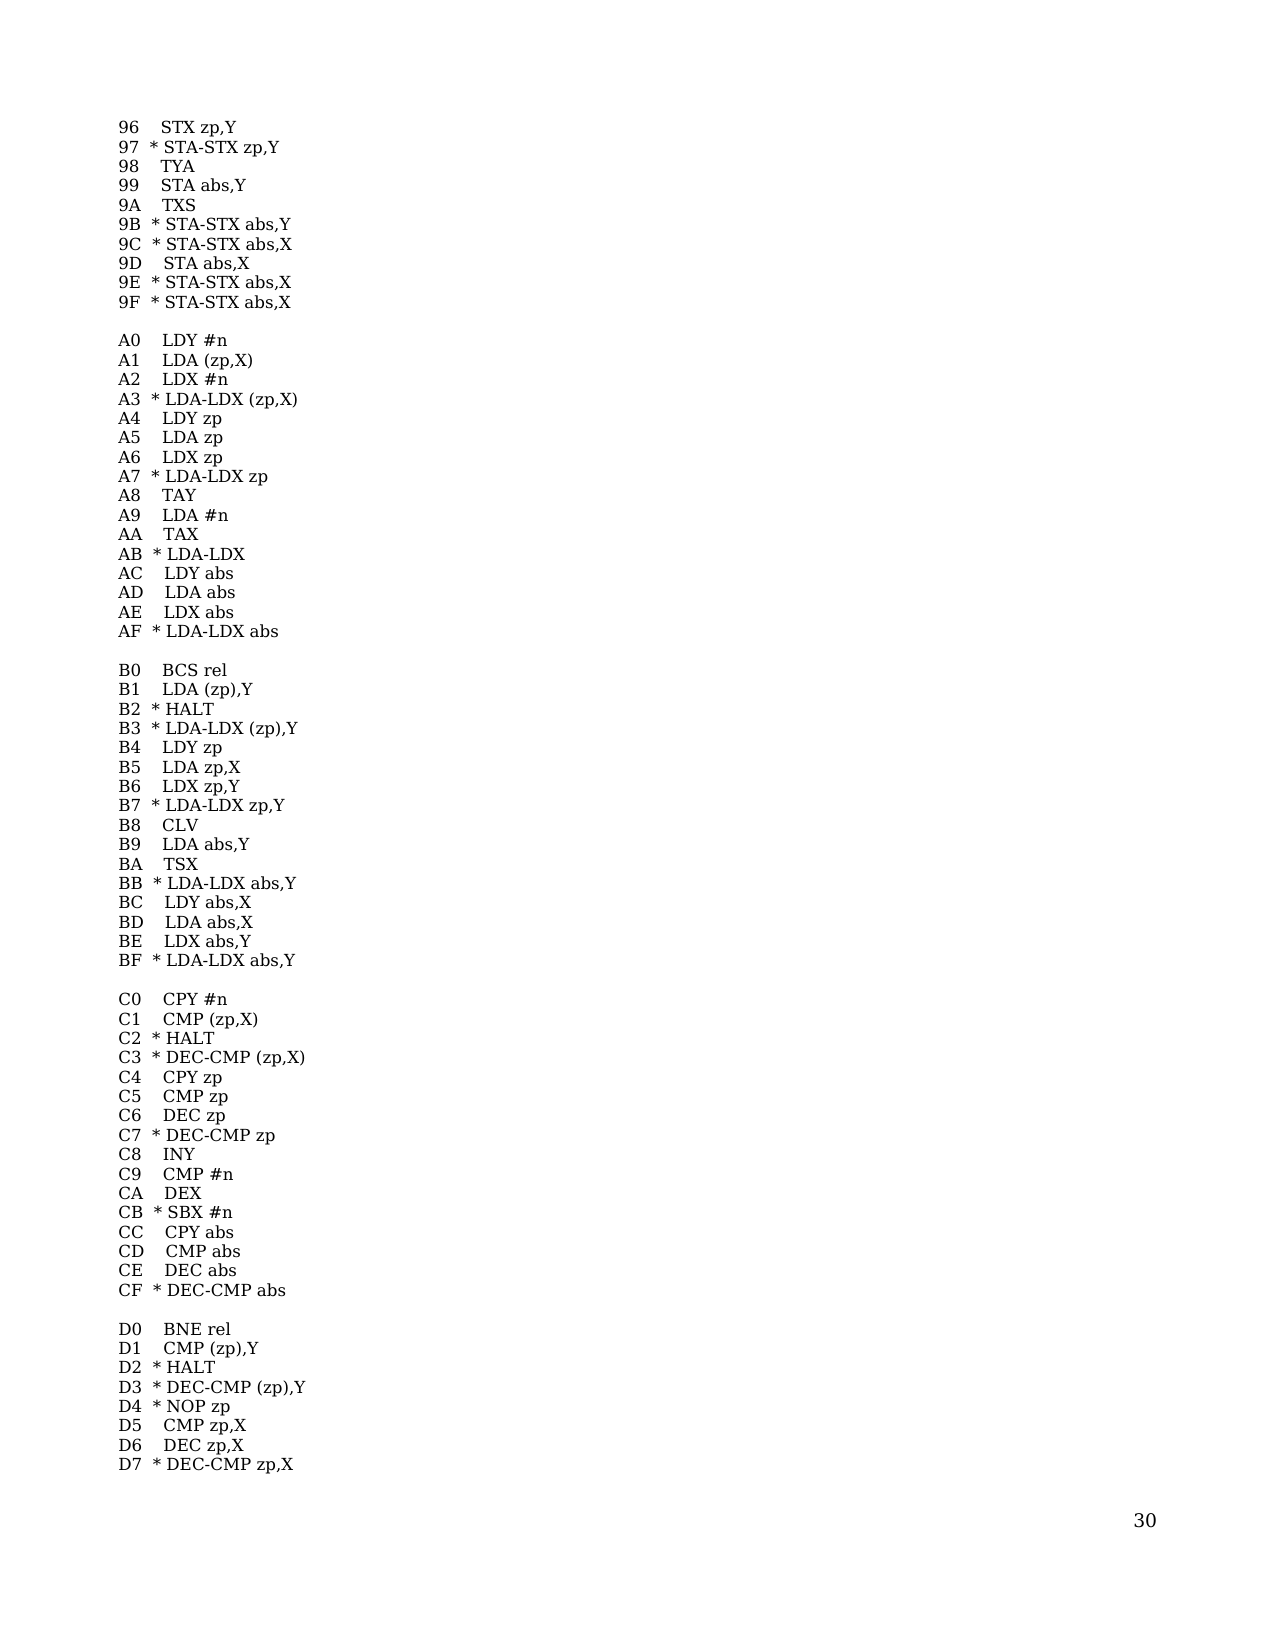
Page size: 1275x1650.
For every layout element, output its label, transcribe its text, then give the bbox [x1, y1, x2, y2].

text B7 * LDA-LDX zp,Y [118, 796, 1157, 816]
text BA TSX [118, 854, 1157, 874]
text A6 LDX zp [118, 447, 1157, 467]
text AF * LDA-LDX abs [118, 622, 1157, 641]
text A8 TAY [118, 486, 1157, 506]
text CB * SBX #n [118, 1203, 1157, 1222]
text CA DEX [118, 1184, 1157, 1203]
text B3 * LDA-LDX (zp),Y [118, 719, 1157, 738]
text D2 * HALT [118, 1358, 1157, 1377]
text B0 BCS rel [118, 661, 1157, 680]
text C9 CMP #n [118, 1164, 1157, 1184]
text BC LDY abs,X [118, 893, 1157, 912]
text AD LDA abs [118, 583, 1157, 602]
text 97 * STA-STX zp,Y [118, 137, 1157, 157]
text D0 BNE rel [118, 1319, 1157, 1339]
text 99 STA abs,Y [118, 176, 1157, 196]
text A0 LDY #n [118, 331, 1157, 351]
text CD CMP abs [118, 1242, 1157, 1261]
text AA TAX [118, 525, 1157, 544]
text CF * DEC-CMP abs [118, 1281, 1157, 1300]
text 9C * STA-STX abs,X [118, 234, 1157, 254]
text AC LDY abs [118, 564, 1157, 583]
text C0 CPY #n [118, 990, 1157, 1009]
text 96 STX zp,Y [118, 118, 1157, 137]
text A3 * LDA-LDX (zp,X) [118, 389, 1157, 409]
text C4 CPY zp [118, 1067, 1157, 1087]
text CC CPY abs [118, 1222, 1157, 1242]
text A2 LDX #n [118, 370, 1157, 389]
text A9 LDA #n [118, 506, 1157, 525]
text 9E * STA-STX abs,X [118, 273, 1157, 292]
text B6 LDX zp,Y [118, 777, 1157, 796]
text 9A TXS [118, 196, 1157, 215]
text C6 DEC zp [118, 1106, 1157, 1126]
text D3 * DEC-CMP (zp),Y [118, 1377, 1157, 1397]
text C3 * DEC-CMP (zp,X) [118, 1048, 1157, 1067]
text A4 LDY zp [118, 409, 1157, 428]
text C8 INY [118, 1145, 1157, 1164]
text B1 LDA (zp),Y [118, 680, 1157, 699]
text AB * LDA-LDX [118, 544, 1157, 564]
text BE LDX abs,Y [118, 932, 1157, 951]
text BB * LDA-LDX abs,Y [118, 874, 1157, 893]
text C5 CMP zp [118, 1087, 1157, 1106]
text C2 * HALT [118, 1029, 1157, 1048]
text D6 DEC zp,X [118, 1436, 1157, 1455]
text CE DEC abs [118, 1261, 1157, 1281]
text D7 * DEC-CMP zp,X [118, 1455, 1157, 1474]
text B4 LDY zp [118, 738, 1157, 757]
text 9D STA abs,X [118, 254, 1157, 273]
text BF * LDA-LDX abs,Y [118, 951, 1157, 971]
text D5 CMP zp,X [118, 1416, 1157, 1436]
text C1 CMP (zp,X) [118, 1009, 1157, 1029]
text A5 LDA zp [118, 428, 1157, 447]
text A1 LDA (zp,X) [118, 351, 1157, 370]
text 9F * STA-STX abs,X [118, 292, 1157, 312]
text D1 CMP (zp),Y [118, 1339, 1157, 1358]
text AE LDX abs [118, 602, 1157, 622]
text B8 CLV [118, 816, 1157, 835]
text BD LDA abs,X [118, 912, 1157, 932]
text A7 * LDA-LDX zp [118, 467, 1157, 486]
text B5 LDA zp,X [118, 757, 1157, 777]
text 98 TYA [118, 157, 1157, 176]
text B9 LDA abs,Y [118, 835, 1157, 854]
text D4 * NOP zp [118, 1397, 1157, 1416]
text C7 * DEC-CMP zp [118, 1126, 1157, 1145]
text 9B * STA-STX abs,Y [118, 215, 1157, 234]
text B2 * HALT [118, 699, 1157, 719]
